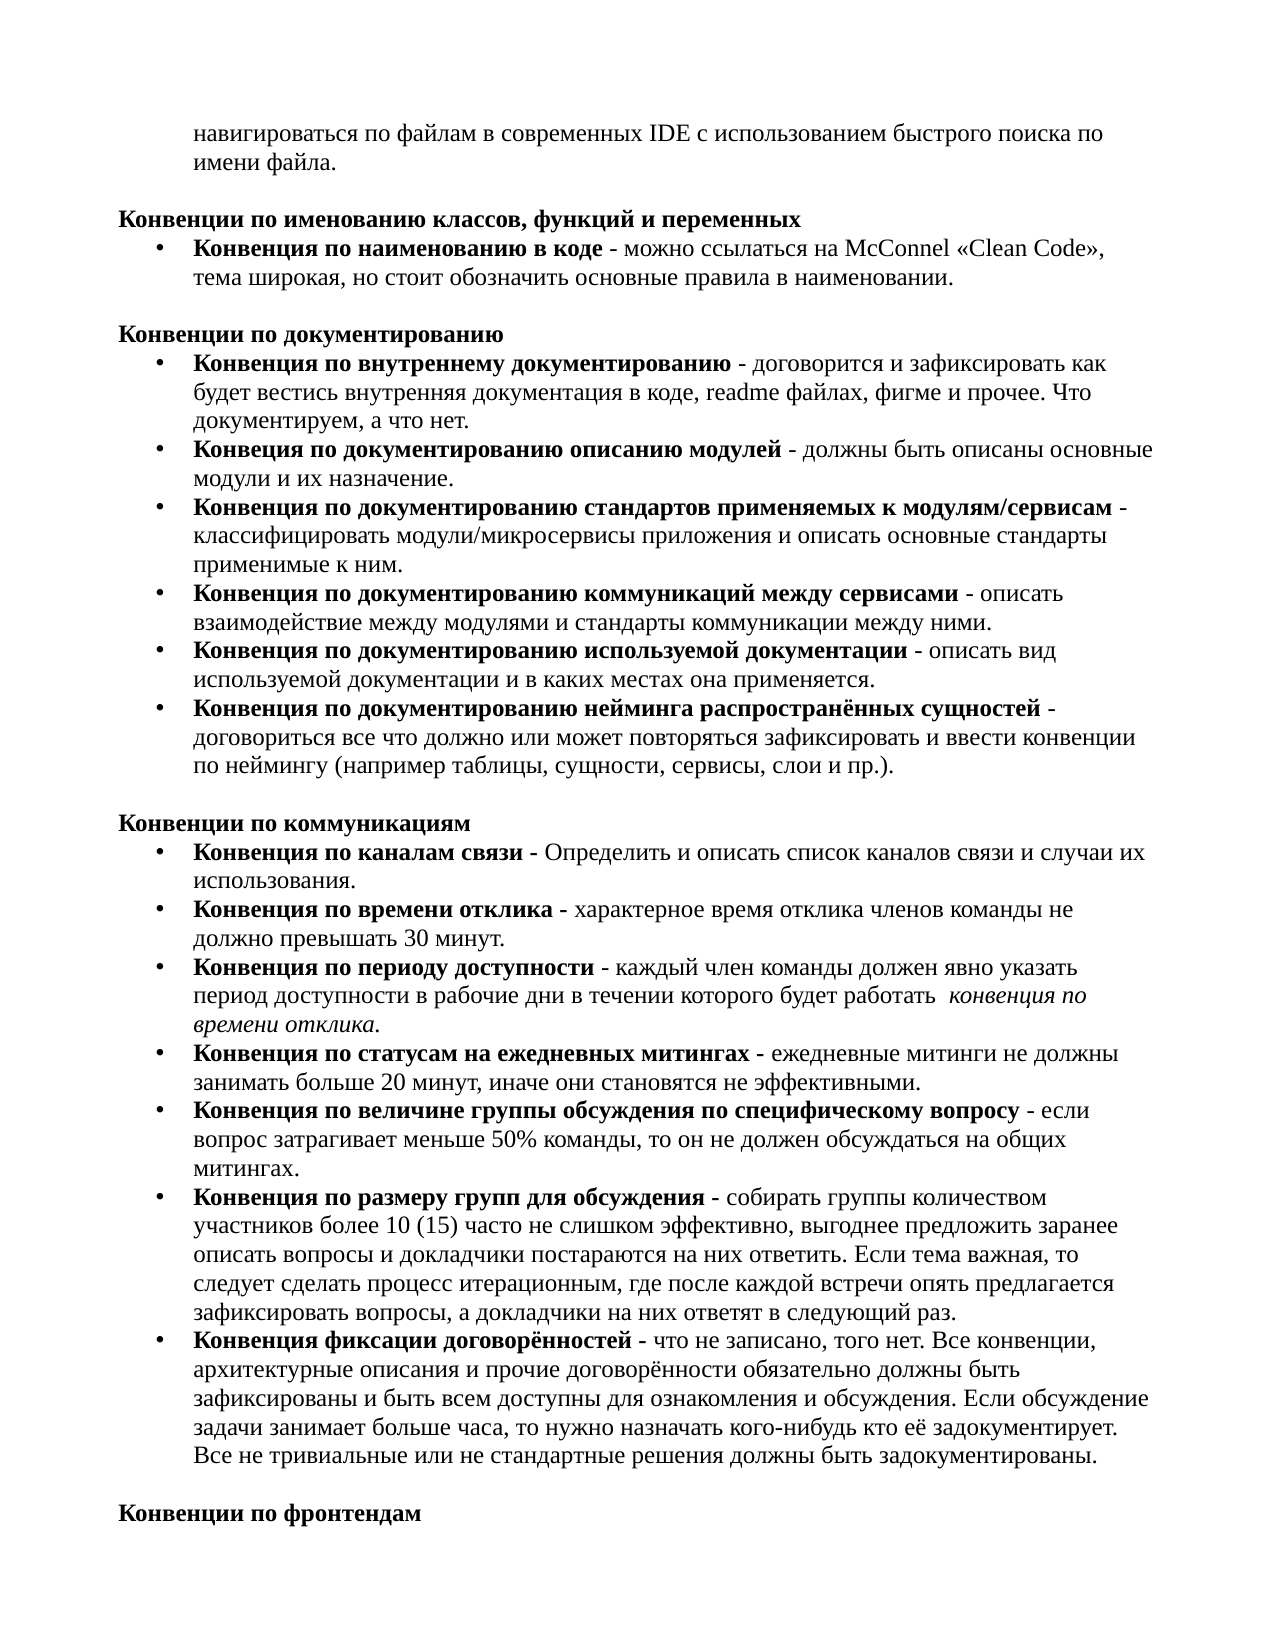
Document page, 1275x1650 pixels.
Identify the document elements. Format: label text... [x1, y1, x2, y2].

list Конвенция по документированию используемой документации - описать вид используемой документации и в каких местах она применяется. [156, 636, 1157, 693]
text Конвенции по коммуникациям [118, 808, 1157, 837]
list Конвенция по периоду доступности - каждый член команды должен явно указать период доступности в рабочие дни в течении которого будет работать конвенция по времени отклика. [156, 952, 1157, 1038]
list Конвенция по величине группы обсуждения по специфическому вопросу - если вопрос затрагивает меньше 50% команды, то он не должен обсуждаться на общих митингах. [156, 1096, 1157, 1182]
list Конвеция по документированию описанию модулей - должны быть описаны основные модули и их назначение. [156, 434, 1157, 492]
list Конвенция по документированию стандартов применяемых к модулям/сервисам - классифицировать модули/микросервисы приложения и описать основные стандарты применимые к ним. [156, 492, 1157, 578]
list Конвенция по времени отклика - характерное время отклика членов команды не должно превышать 30 минут. [156, 894, 1157, 952]
text Конвенции по фронтендам [118, 1498, 1157, 1527]
text Конвенции по документированию [118, 319, 1157, 348]
list Конвенция по наименованию в коде - можно ссылаться на McConnel «Clean Code», тема широкая, но стоит обозначить основные правила в наименовании. [156, 233, 1157, 291]
text Конвенции по именованию классов, функций и переменных [118, 204, 1157, 233]
list Конвенция по внутреннему документированию - договорится и зафиксировать как будет вестись внутренняя документация в коде, readme файлах, фигме и прочее. Что документируем, а что нет. [156, 348, 1157, 434]
list Конвенция по каналам связи - Определить и описать список каналов связи и случаи их использования. [156, 837, 1157, 894]
list Конвенция по размеру групп для обсуждения - собирать группы количеством участников более 10 (15) часто не слишком эффективно, выгоднее предложить заранее описать вопросы и докладчики постараются на них ответить. Если тема важная, то следует сделать процесс итерационным, где после каждой встречи опять предлагается зафиксировать вопросы, а докладчики на них ответят в следующий раз. [156, 1182, 1157, 1326]
list навигироваться по файлам в современных IDE с использованием быстрого поиска по имени файла. [156, 118, 1157, 176]
list Конвенция по статусам на ежедневных митингах - ежедневные митинги не должны занимать больше 20 минут, иначе они становятся не эффективными. [156, 1038, 1157, 1096]
list Конвенция по документированию коммуникаций между сервисами - описать взаимодействие между модулями и стандарты коммуникации между ними. [156, 578, 1157, 636]
list Конвенция по документированию нейминга распространённых сущностей - договориться все что должно или может повторяться зафиксировать и ввести конвенции по неймингу (например таблицы, сущности, сервисы, слои и пр.). [156, 693, 1157, 779]
list Конвенция фиксации договорённостей - что не записано, того нет. Все конвенции, архитектурные описания и прочие договорённости обязательно должны быть зафиксированы и быть всем доступны для ознакомления и обсуждения. Если обсуждение задачи занимает больше часа, то нужно назначать кого-нибудь кто её задокументирует. Все не тривиальные или не стандартные решения должны быть задокументированы. [156, 1326, 1157, 1469]
